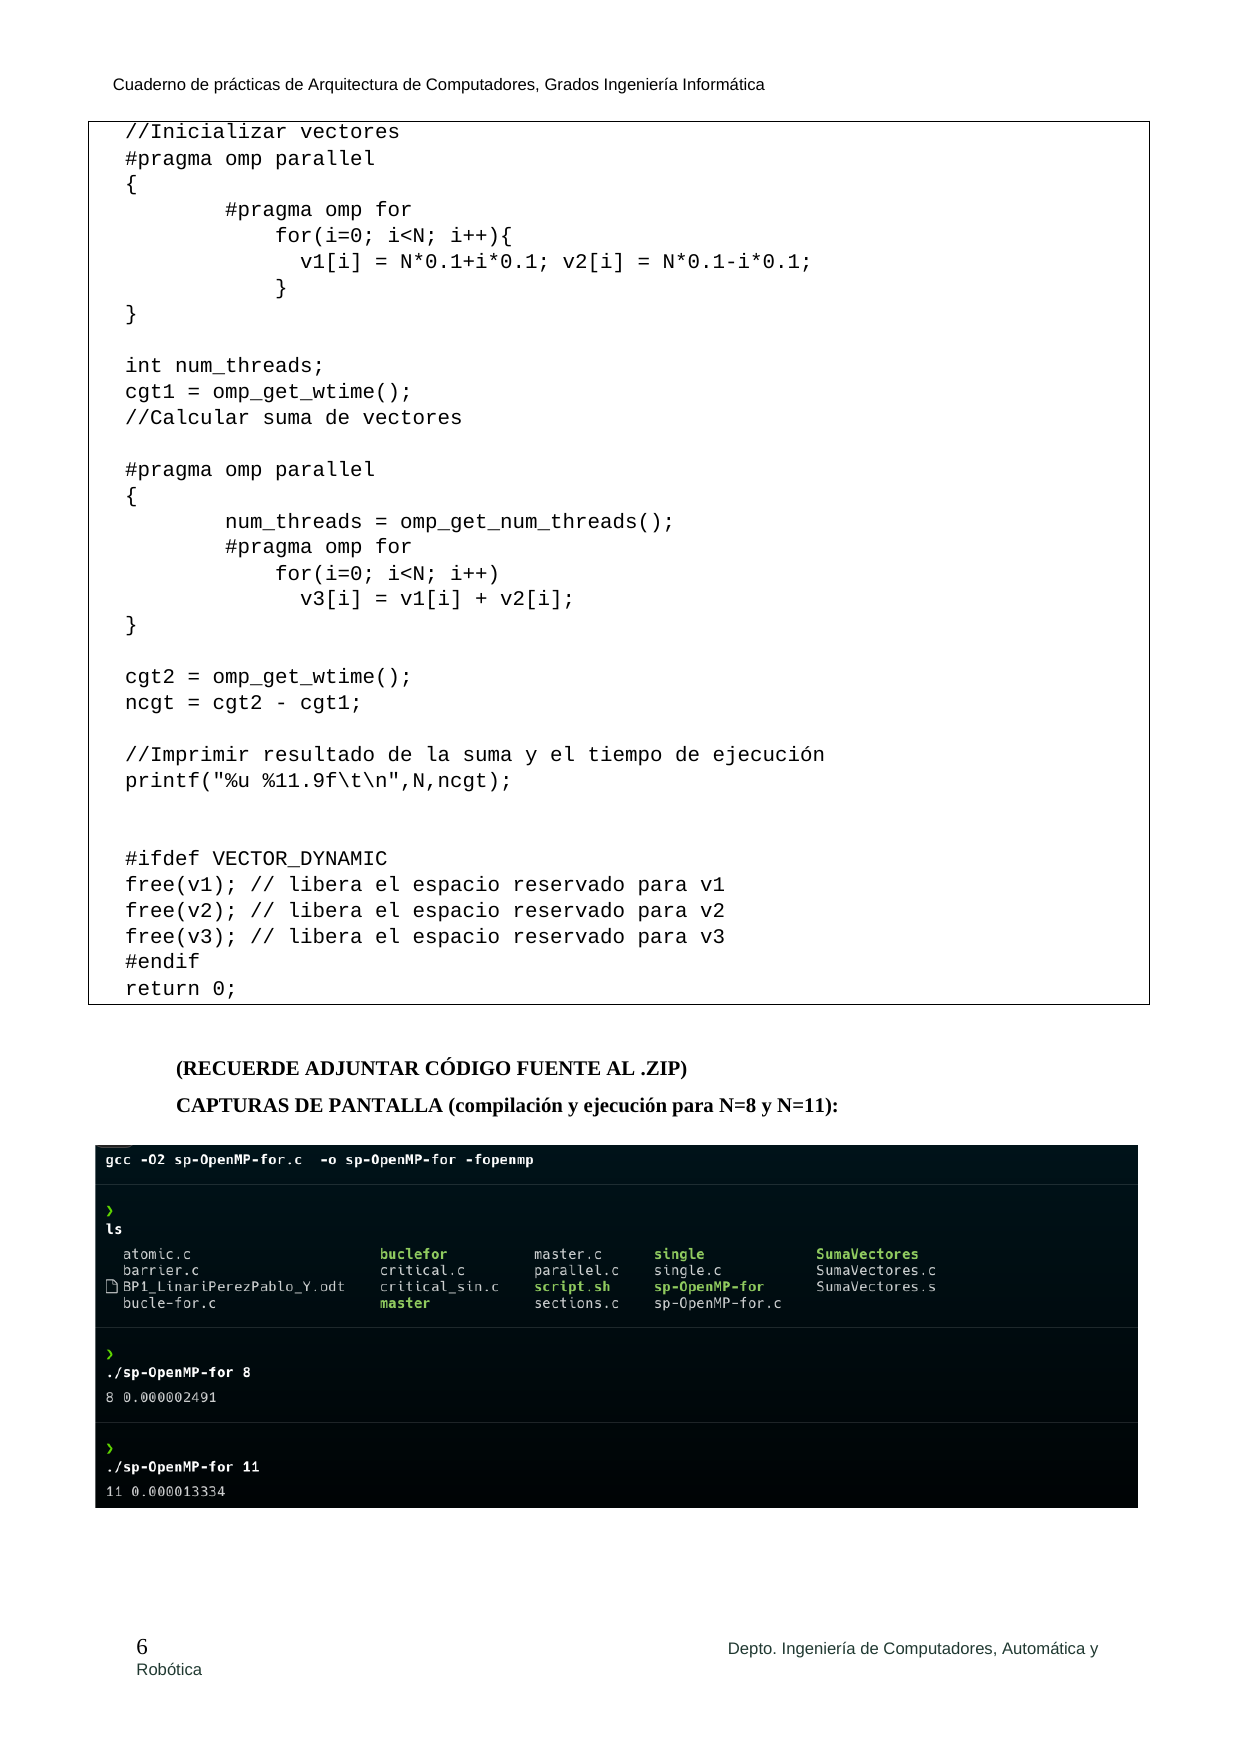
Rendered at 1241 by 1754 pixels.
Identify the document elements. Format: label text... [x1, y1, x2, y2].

picture [95, 1145, 1138, 1508]
text CAPTURAS DE PANTALLA (compilación y ejecución para N=8 y N=11): [176, 1092, 1143, 1117]
table_header //Inicializar vectores #pragma omp parallel { #pragma omp for for(i=0; i<N; i++){ v1[i] = N*0.1+i*0.1; v2[i] = N*0.1-i*0.1; } } int num_threads; cgt1 = omp_get_wtime(); //Calcular suma de vectores #pragma omp parallel { num_threads = omp_get_num_threads(); #pragma omp for for(i=0; i<N; i++) v3[i] = v1[i] + v2[i]; } cgt2 = omp_get_wtime(); ncgt = cgt2 - cgt1; //Imprimir resultado de la suma y el tiempo de ejecución printf("%u %11.9f\t\n",N,ncgt); #ifdef VECTOR_DYNAMIC free(v1); // libera el espacio reservado para v1 free(v2); // libera el espacio reservado para v2 free(v3); // libera el espacio reservado para v3 #endif return 0; [89, 122, 1149, 1003]
text (RECUERDE ADJUNTAR CÓDIGO FUENTE AL .ZIP) [176, 1056, 1143, 1080]
